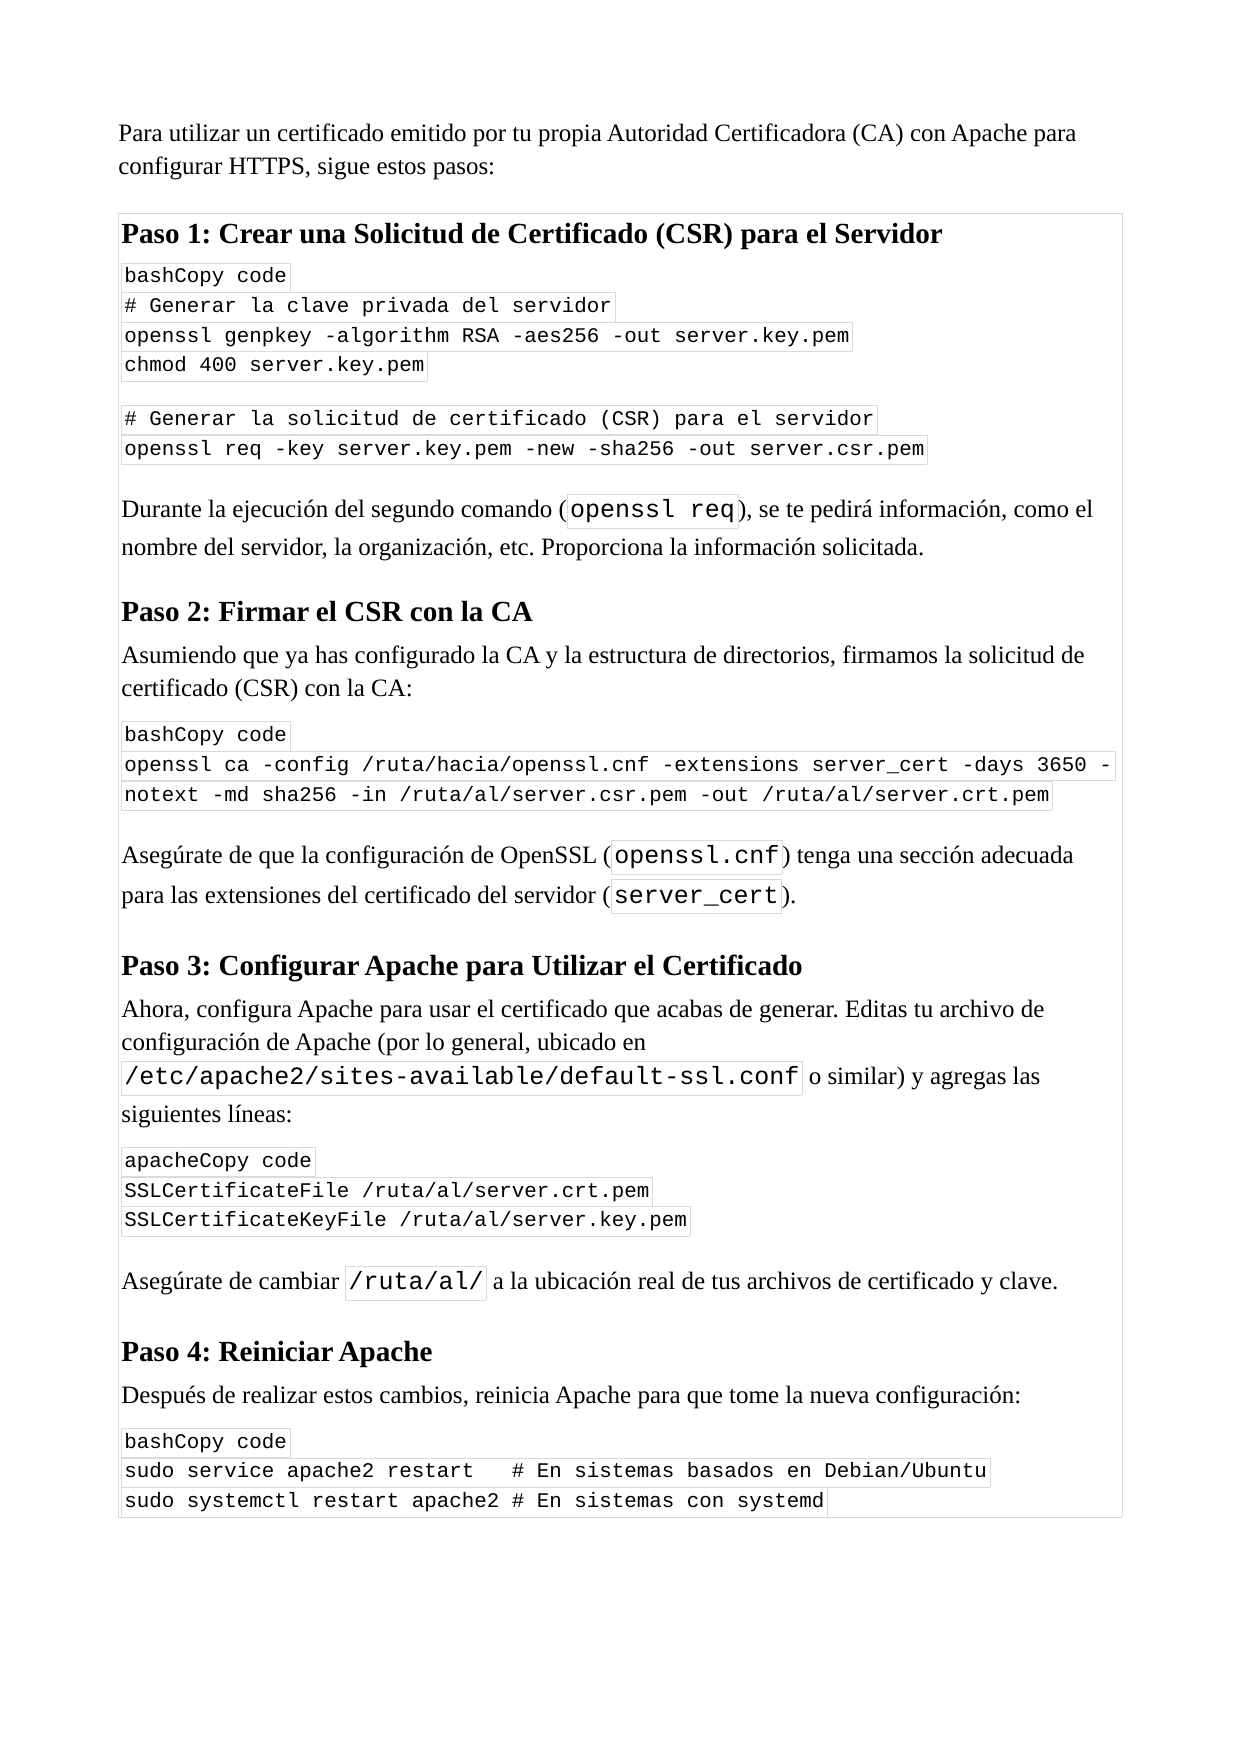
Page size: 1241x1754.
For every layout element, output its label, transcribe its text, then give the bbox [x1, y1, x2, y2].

text apacheCopy code [119, 1144, 1122, 1174]
text SSLCertificateKeyFile /ruta/al/server.key.pem [122, 1207, 690, 1236]
text chmod 400 server.key.pem [122, 352, 427, 381]
text Asegúrate de cambiar /ruta/al/ a la ubicación real de tus archivos de certificado y clave. [119, 1262, 1122, 1300]
text # Generar la clave privada del servidor [291, 289, 1122, 319]
text Después de realizar estos cambios, reinicia Apache para que tome la nueva configuración: [119, 1377, 1122, 1409]
subtitle Paso 1: Crear una Solicitud de Certificado (CSR) para el Servidor [119, 214, 1122, 250]
text openssl ca -config /ruta/hacia/openssl.cnf -extensions server_cert -days 3650 -notext -md sha256 -in /ruta/al/server.csr.pem -out /ruta/al/server.crt.pem [122, 782, 1052, 810]
subtitle Paso 2: Firmar el CSR con la CA [119, 591, 1122, 628]
text openssl ca -config /ruta/hacia/openssl.cnf -extensions server_cert -days 3650 -notext -md sha256 -in /ruta/al/server.csr.pem -out /ruta/al/server.crt.pem [291, 748, 1122, 810]
subtitle Paso 3: Configurar Apache para Utilizar el Certificado [119, 945, 1122, 981]
text openssl genpkey -algorithm RSA -aes256 -out server.key.pem [122, 323, 852, 348]
text openssl genpkey -algorithm RSA -aes256 -out server.key.pem [616, 319, 1122, 348]
text bashCopy code [119, 1425, 1122, 1454]
text SSLCertificateFile /ruta/al/server.crt.pem [316, 1174, 1122, 1203]
text sudo service apache2 restart # En sistemas basados en Debian/Ubuntu [291, 1454, 1122, 1484]
text Asumiendo que ya has configurado la CA y la estructura de directorios, firmamos la solicitud de certificado (CSR) con la CA: [119, 637, 1122, 702]
text openssl req -key server.key.pem -new -sha256 -out server.csr.pem [122, 436, 927, 464]
text openssl req -key server.key.pem -new -sha256 -out server.csr.pem [878, 431, 1122, 464]
text Para utilizar un certificado emitido por tu propia Autoridad Certificadora (CA) con Apache para configurar HTTPS, sigue estos pasos: [118, 118, 1122, 180]
text sudo service apache2 restart # En sistemas basados en Debian/Ubuntu [122, 1459, 990, 1484]
subtitle Paso 4: Reiniciar Apache [119, 1331, 1122, 1368]
text # Generar la clave privada del servidor [122, 293, 615, 319]
text sudo systemctl restart apache2 # En sistemas con systemd [122, 1484, 1122, 1517]
text [428, 348, 1122, 381]
text # Generar la solicitud de certificado (CSR) para el servidor [119, 402, 1122, 431]
text Durante la ejecución del segundo comando (openssl req), se te pedirá información, como el nombre del servidor, la organización, etc. Proporciona la información solicitada. [119, 491, 1122, 561]
text bashCopy code [119, 259, 1122, 289]
text SSLCertificateFile /ruta/al/server.crt.pem [122, 1178, 652, 1203]
text SSLCertificateKeyFile /ruta/al/server.key.pem [653, 1203, 1122, 1236]
text bashCopy code [119, 718, 1122, 748]
text openssl ca -config /ruta/hacia/openssl.cnf -extensions server_cert -days 3650 -notext -md sha256 -in /ruta/al/server.csr.pem -out /ruta/al/server.crt.pem [122, 752, 1115, 780]
text Ahora, configura Apache para usar el certificado que acabas de generar. Editas tu archivo de configuración de Apache (por lo general, ubicado en /etc/apache2/sites-available/default-ssl.conf o similar) y agregas las siguientes líneas: [119, 991, 1122, 1128]
text Asegúrate de que la configuración de OpenSSL (openssl.cnf) tenga una sección adecuada para las extensiones del certificado del servidor (server_cert). [119, 837, 1122, 913]
